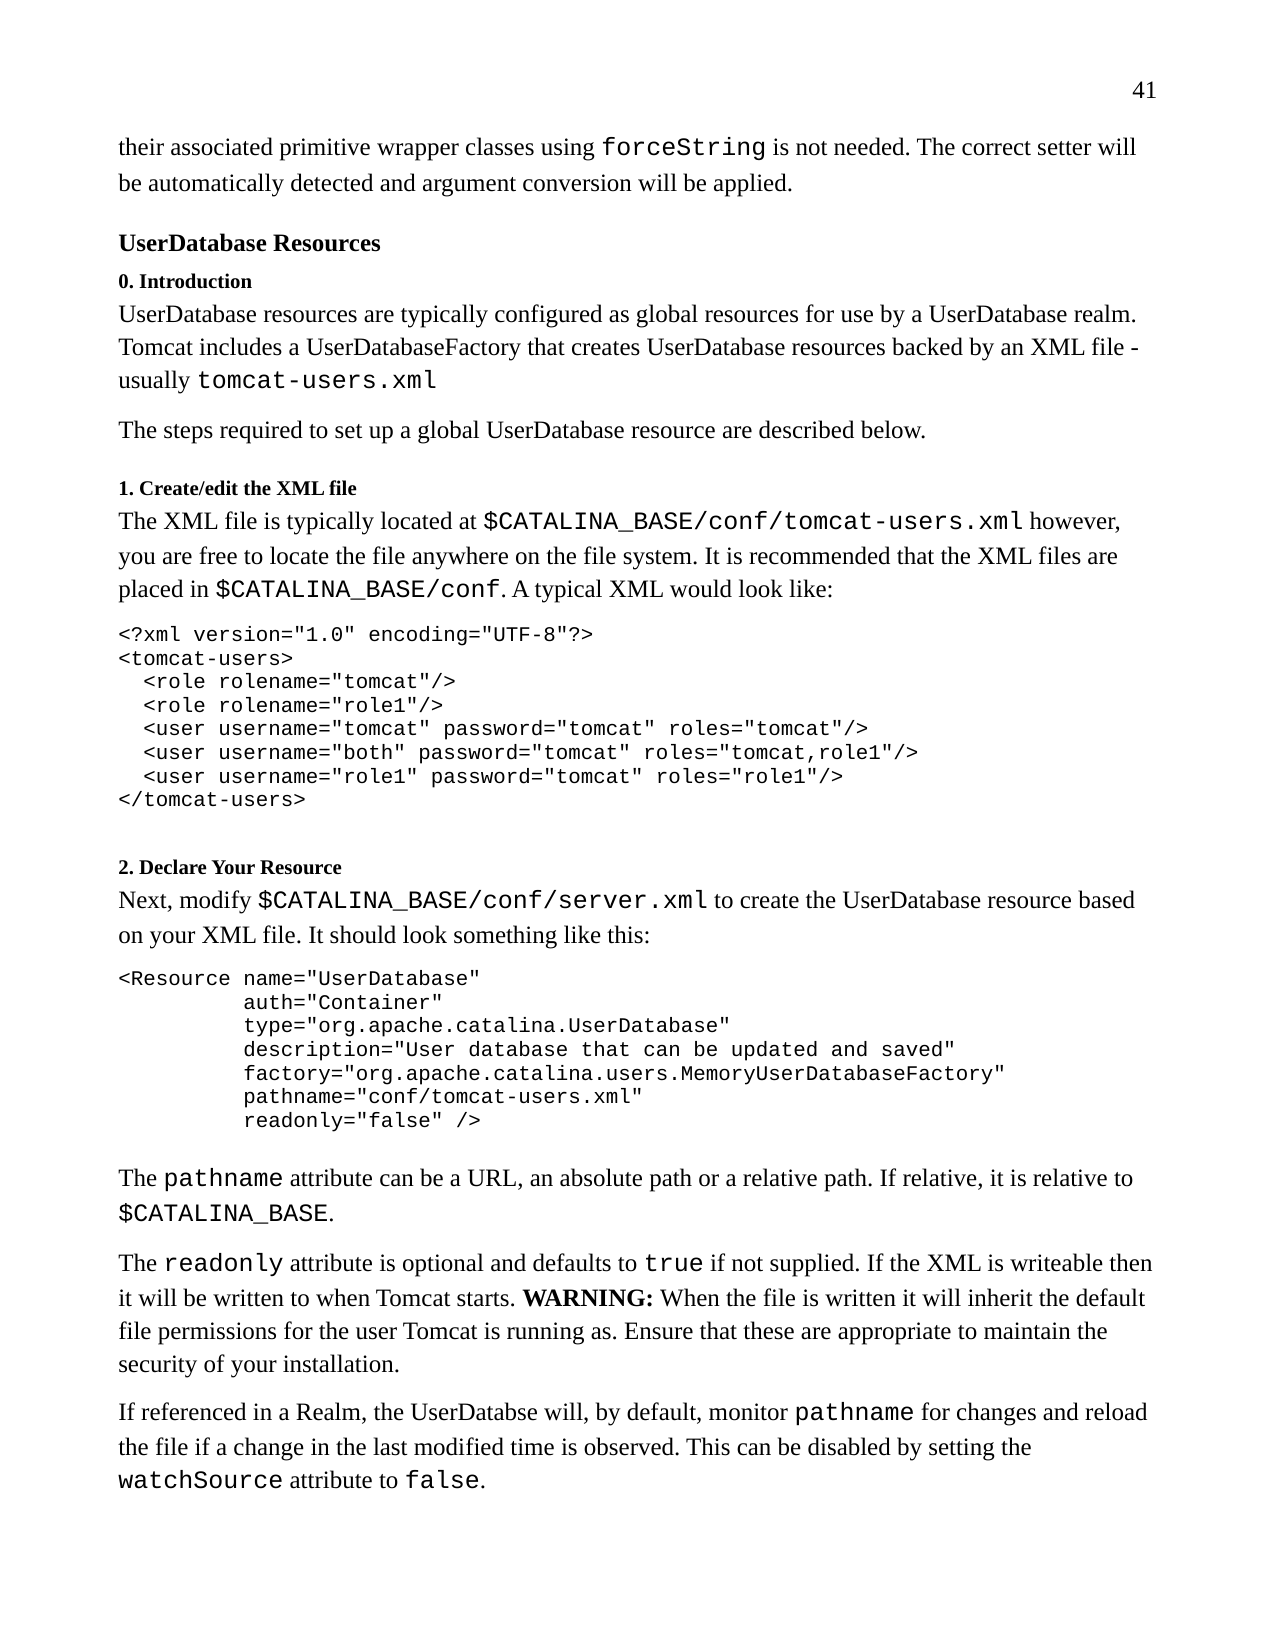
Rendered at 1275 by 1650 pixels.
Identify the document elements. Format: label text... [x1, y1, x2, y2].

text <tomcat-users> [118, 647, 1157, 671]
text <role rolename="tomcat"/> [118, 671, 1157, 695]
text auth="Container" [118, 992, 1157, 1015]
subtitle 0. Introduction [118, 269, 1157, 293]
text UserDatabase resources are typically configured as global resources for use by a UserDatabase realm. Tomcat includes a UserDatabaseFactory that creates UserDatabase resources backed by an XML file - usually tomcat-users.xml [118, 299, 1157, 396]
subtitle 1. Create/edit the XML file [118, 475, 1157, 499]
text <role rolename="role1"/> [118, 695, 1157, 718]
text pathname="conf/tomcat-users.xml" [118, 1086, 1157, 1110]
text <user username="role1" password="tomcat" roles="role1"/> [118, 766, 1157, 789]
text The readonly attribute is optional and defaults to true if not supplied. If the XML is writeable then it will be written to when Tomcat starts. WARNING: When the file is written it will inherit the default file permissions for the user Tomcat is running as. Ensure that these are appropriate to maintain the security of your installation. [118, 1248, 1157, 1378]
text readonly="false" /> [118, 1110, 1157, 1133]
text Next, modify $CATALINA_BASE/conf/server.xml to create the UserDatabase resource based on your XML file. It should look something like this: [118, 885, 1157, 949]
text <user username="both" password="tomcat" roles="tomcat,role1"/> [118, 742, 1157, 766]
text </tomcat-users> [118, 789, 1157, 813]
subtitle UserDatabase Resources [118, 228, 1157, 256]
text <?xml version="1.0" encoding="UTF-8"?> [118, 624, 1157, 647]
text The pathname attribute can be a URL, an absolute path or a relative path. If relative, it is relative to $CATALINA_BASE. [118, 1163, 1157, 1229]
text type="org.apache.catalina.UserDatabase" [118, 1015, 1157, 1039]
subtitle 2. Declare Your Resource [118, 855, 1157, 879]
text If referenced in a Realm, the UserDatabse will, by default, monitor pathname for changes and reload the file if a change in the last modified time is observed. This can be disabled by setting the watchSource attribute to false. [118, 1397, 1157, 1496]
text The XML file is typically located at $CATALINA_BASE/conf/tomcat-users.xml however, you are free to locate the file anywhere on the file system. It is recommended that the XML files are placed in $CATALINA_BASE/conf. A typical XML would look like: [118, 506, 1157, 605]
text their associated primitive wrapper classes using forceString is not needed. The correct setter will be automatically detected and argument conversion will be applied. [118, 132, 1157, 196]
text <Resource name="UserDatabase" [118, 968, 1157, 992]
text factory="org.apache.catalina.users.MemoryUserDatabaseFactory" [118, 1063, 1157, 1086]
text description="User database that can be updated and saved" [118, 1039, 1157, 1063]
text The steps required to set up a global UserDatabase resource are described below. [118, 415, 1157, 444]
text <user username="tomcat" password="tomcat" roles="tomcat"/> [118, 718, 1157, 742]
